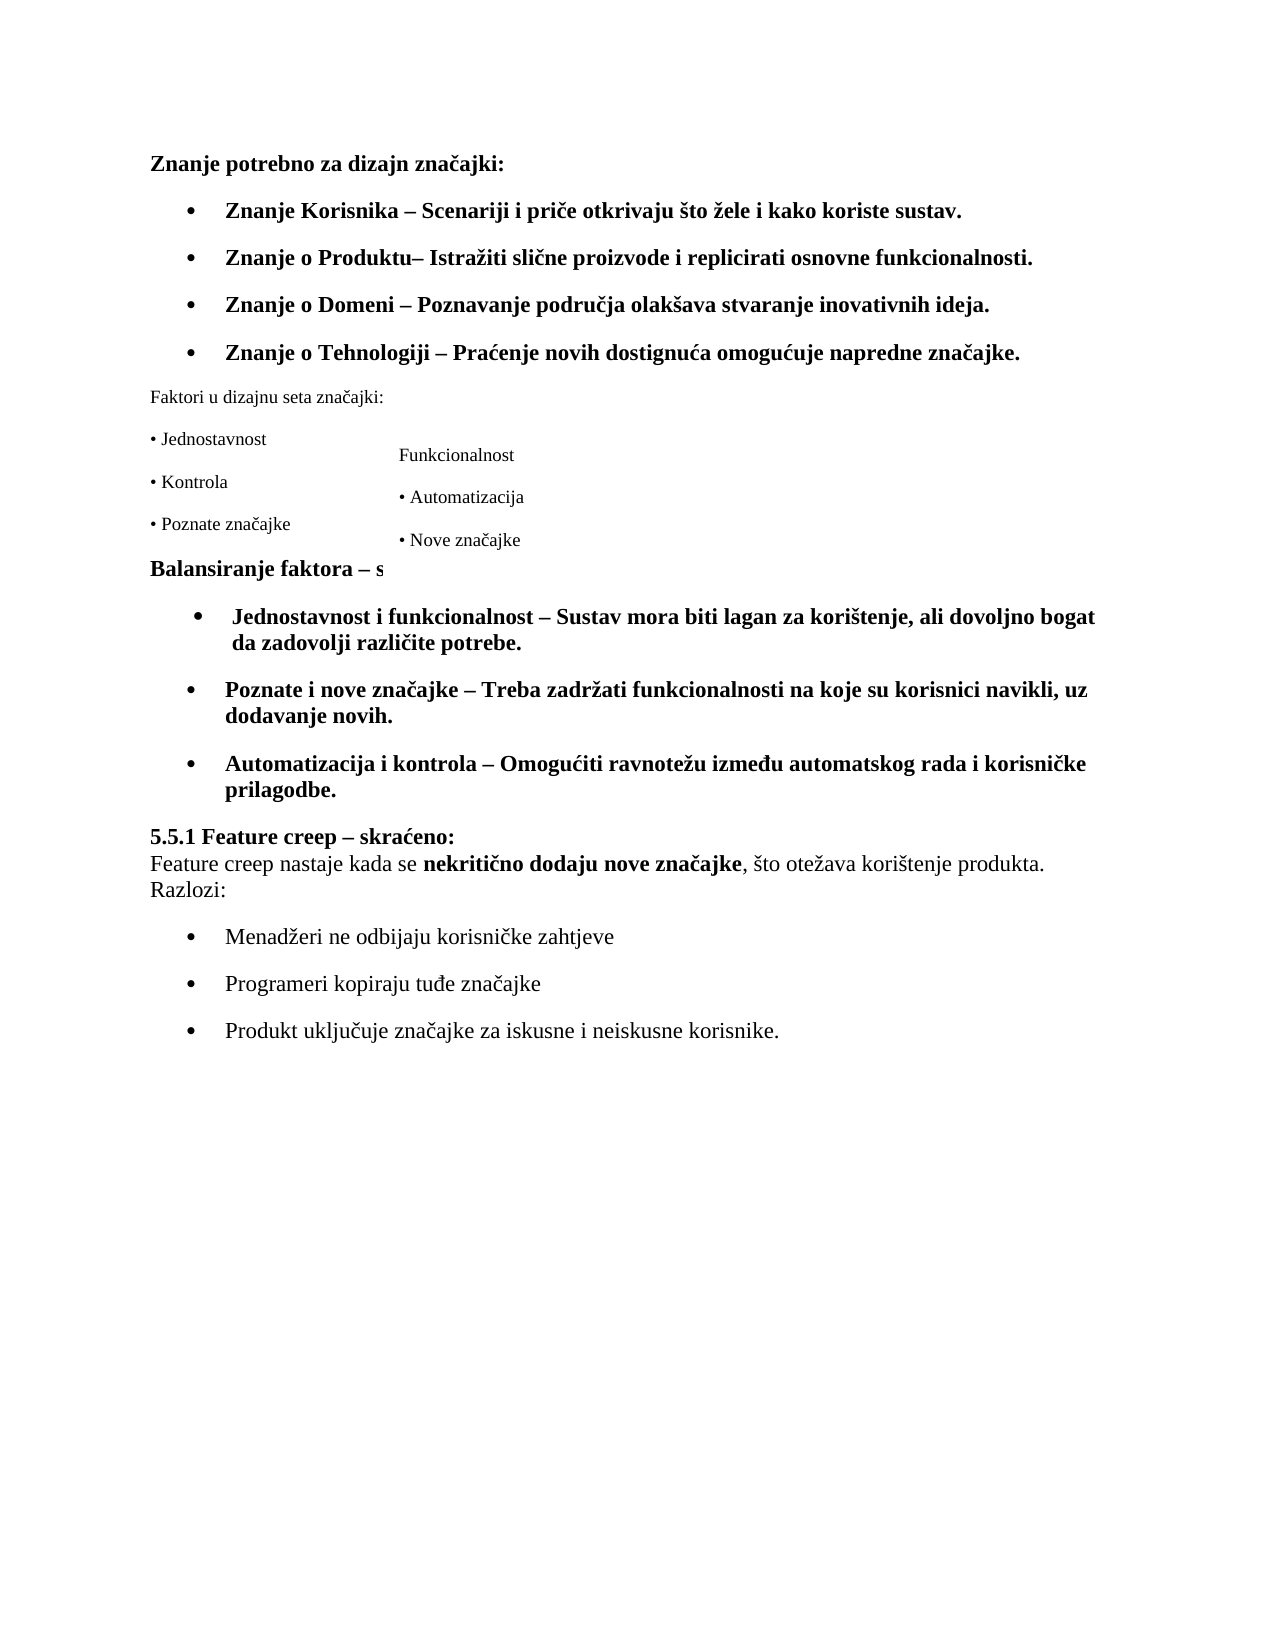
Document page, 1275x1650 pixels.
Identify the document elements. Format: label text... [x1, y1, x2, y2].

text [771, 428, 1125, 450]
text Balansiranje faktora – skraćeno: [771, 556, 1125, 582]
list Znanje Korisnika – Scenariji i priče otkrivaju što žele i kako koriste sustav. [187, 197, 1125, 223]
text [771, 513, 1125, 535]
list Znanje o Domeni – Poznavanje područja olakšava stvaranje inovativnih ideja. [187, 292, 1125, 318]
text • Nove značajke [398, 529, 756, 550]
text • Automatizacija [398, 486, 756, 508]
list Produkt uključuje značajke za iskusne i neiskusne korisnike. [187, 1018, 1125, 1044]
list Jednostavnost i funkcionalnost – Sustav mora biti lagan za korištenje, ali dovoljno bogat da zadovolji različite potrebe. [194, 603, 1125, 655]
text Funkcionalnost [398, 444, 756, 466]
list Znanje o Produktu– Istražiti slične proizvode i replicirati osnovne funkcionalnosti. [187, 244, 1125, 271]
text • Poznate značajke [150, 513, 383, 535]
list Automatizacija i kontrola – Omogućiti ravnotežu između automatskog rada i korisničke prilagodbe. [187, 750, 1125, 802]
text Balansiranje faktora – skraćeno: [150, 556, 383, 582]
text 5.5.1 Feature creep – skraćeno: Feature creep nastaje kada se nekritično dodaju nove značajke, što otežava korištenje produkta. Razlozi: [150, 823, 1125, 902]
text Faktori u dizajnu seta značajki: [383, 426, 771, 589]
text Faktori u dizajnu seta značajki: [150, 386, 1125, 407]
text Znanje potrebno za dizajn značajki: [150, 150, 1125, 176]
text • Jednostavnost [150, 428, 383, 450]
text • Kontrola [150, 471, 383, 492]
text [771, 471, 1125, 492]
list Menadžeri ne odbijaju korisničke zahtjeve [187, 923, 1125, 949]
list Programeri kopiraju tuđe značajke [187, 970, 1125, 997]
list Poznate i nove značajke – Treba zadržati funkcionalnosti na koje su korisnici navikli, uz dodavanje novih. [187, 676, 1125, 729]
list Znanje o Tehnologiji – Praćenje novih dostignuća omogućuje napredne značajke. [187, 339, 1125, 365]
